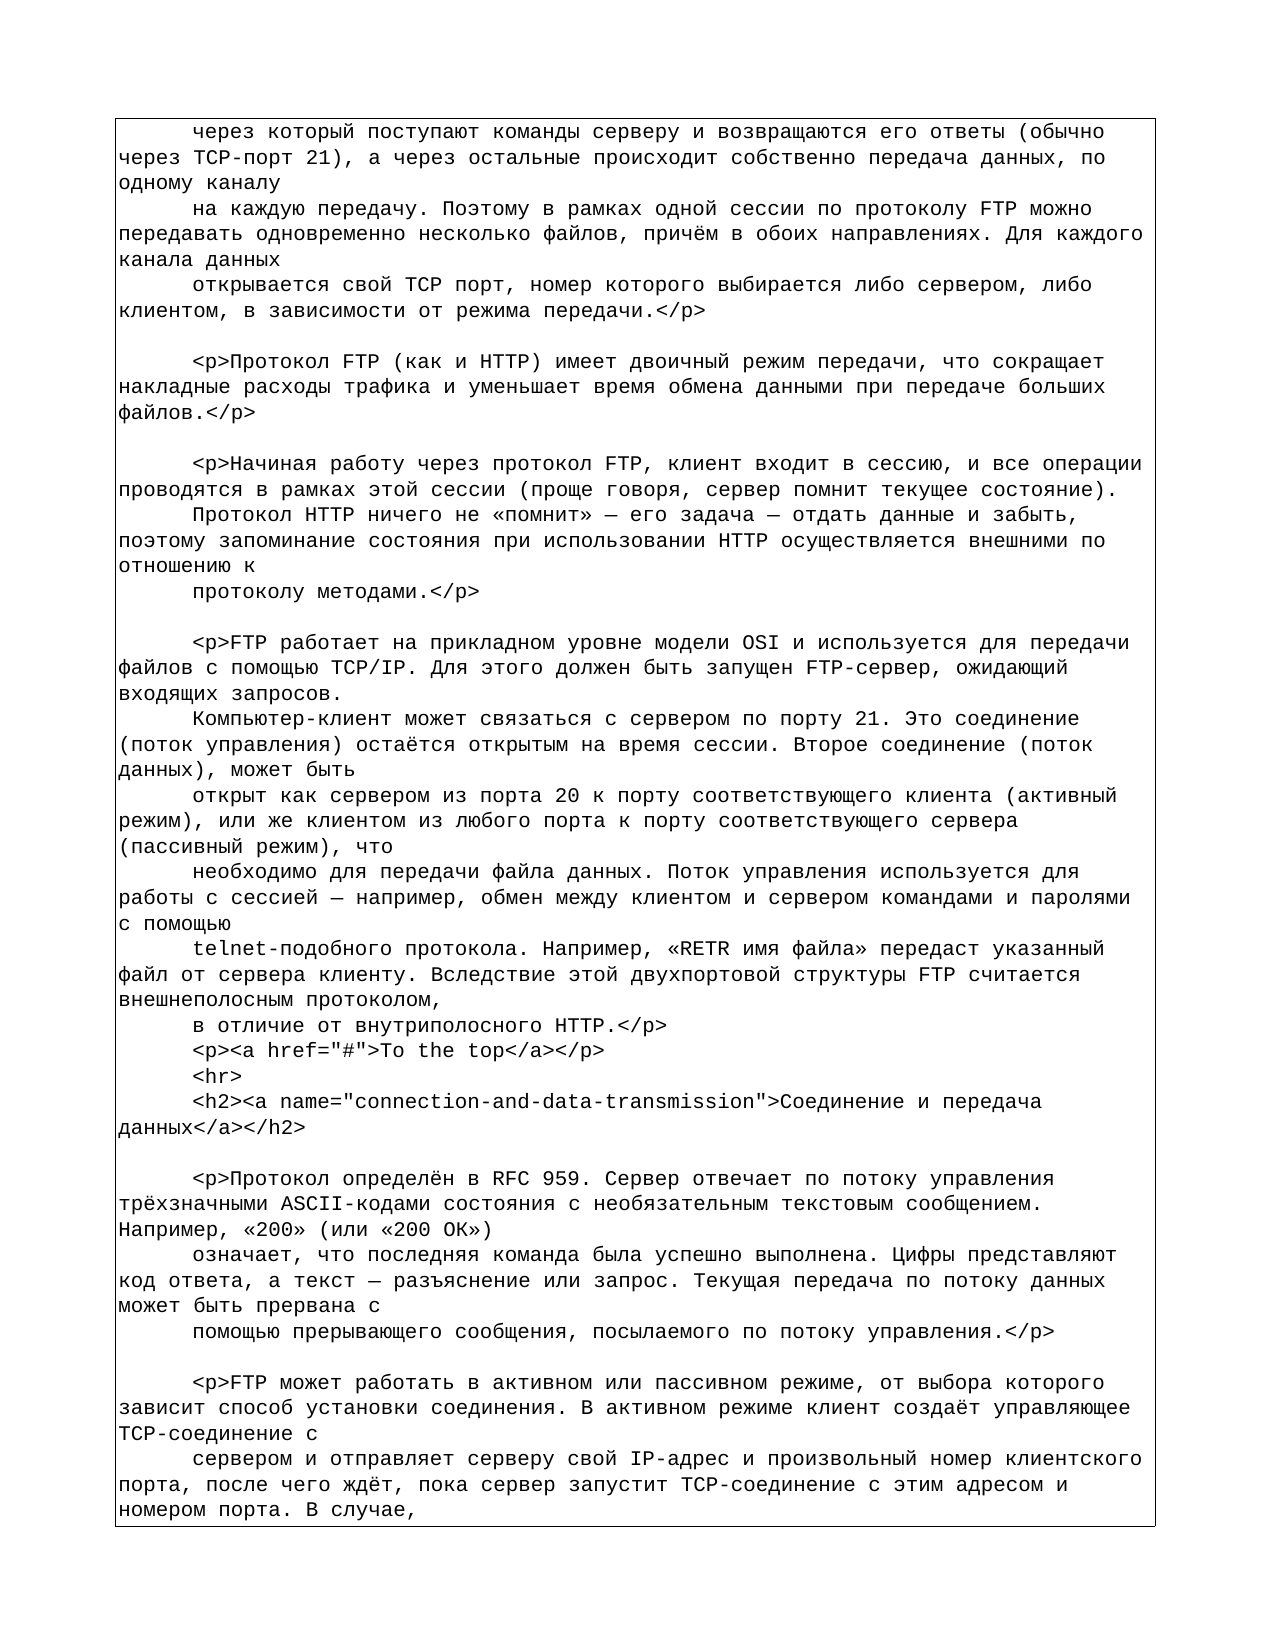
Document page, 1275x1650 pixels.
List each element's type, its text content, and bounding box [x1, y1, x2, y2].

text в отличие от внутриполосного HTTP.</p> [116, 1011, 1155, 1037]
text Протокол HTTP ничего не «помнит» — его задача — отдать данные и забыть, поэтому запоминание состояния при использовании HTTP осуществляется внешними по отношению к [116, 501, 1155, 578]
text <p><a href="#">To the top</a></p> [116, 1037, 1155, 1062]
text открыт как сервером из порта 20 к порту соответствующего клиента (активный режим), или же клиентом из любого порта к порту соответствующего сервера (пассивный режим), что [116, 782, 1155, 858]
text <p>Начиная работу через протокол FTP, клиент входит в сессию, и все операции проводятся в рамках этой сессии (проще говоря, сервер помнит текущее состояние). [116, 450, 1155, 501]
text <h2><a name="connection-and-data-transmission">Соединение и передача данных</a></h2> [116, 1088, 1155, 1140]
text открывается свой TCP порт, номер которого выбирается либо сервером, либо клиентом, в зависимости от режима передачи.</p> [116, 271, 1155, 324]
text через который поступают команды серверу и возвращаются его ответы (обычно через TCP-порт 21), а через остальные происходит собственно передача данных, по одному каналу [116, 119, 1155, 195]
text на каждую передачу. Поэтому в рамках одной сессии по протоколу FTP можно передавать одновременно несколько файлов, причём в обоих направлениях. Для каждого канала данных [116, 195, 1155, 271]
text <p>Протокол определён в RFC 959. Сервер отвечает по потоку управления трёхзначными ASCII-кодами состояния с необязательным текстовым сообщением. Например, «200» (или «200 ОК») [116, 1164, 1155, 1241]
text означает, что последняя команда была успешно выполнена. Цифры представляют код ответа, а текст — разъяснение или запрос. Текущая передача по потоку данных может быть прервана с [116, 1241, 1155, 1318]
text <hr> [116, 1062, 1155, 1088]
text сервером и отправляет серверу свой IP-адрес и произвольный номер клиентского порта, после чего ждёт, пока сервер запустит TCP-соединение с этим адресом и номером порта. В случае, [116, 1445, 1155, 1526]
text Компьютер-клиент может связаться с сервером по порту 21. Это соединение (поток управления) остаётся открытым на время сессии. Второе соединение (поток данных), может быть [116, 705, 1155, 782]
text протоколу методами.</p> [116, 578, 1155, 604]
text <p>FTP может работать в активном или пассивном режиме, от выбора которого зависит способ установки соединения. В активном режиме клиент создаёт управляющее TCP-соединение с [116, 1369, 1155, 1445]
text <p>FTP работает на прикладном уровне модели OSI и используется для передачи файлов с помощью TCP/IP. Для этого должен быть запущен FTP-сервер, ожидающий входящих запросов. [116, 629, 1155, 705]
text помощью прерывающего сообщения, посылаемого по потоку управления.</p> [116, 1318, 1155, 1344]
text необходимо для передачи файла данных. Поток управления используется для работы с сессией — например, обмен между клиентом и сервером командами и паролями с помощью [116, 858, 1155, 935]
text <p>Протокол FTP (как и HTTP) имеет двоичный режим передачи, что сокращает накладные расходы трафика и уменьшает время обмена данными при передаче больших файлов.</p> [116, 348, 1155, 426]
text telnet-подобного протокола. Например, «RETR имя файла» передаст указанный файл от сервера клиенту. Вследствие этой двухпортовой структуры FTP считается внешнеполосным протоколом, [116, 935, 1155, 1011]
